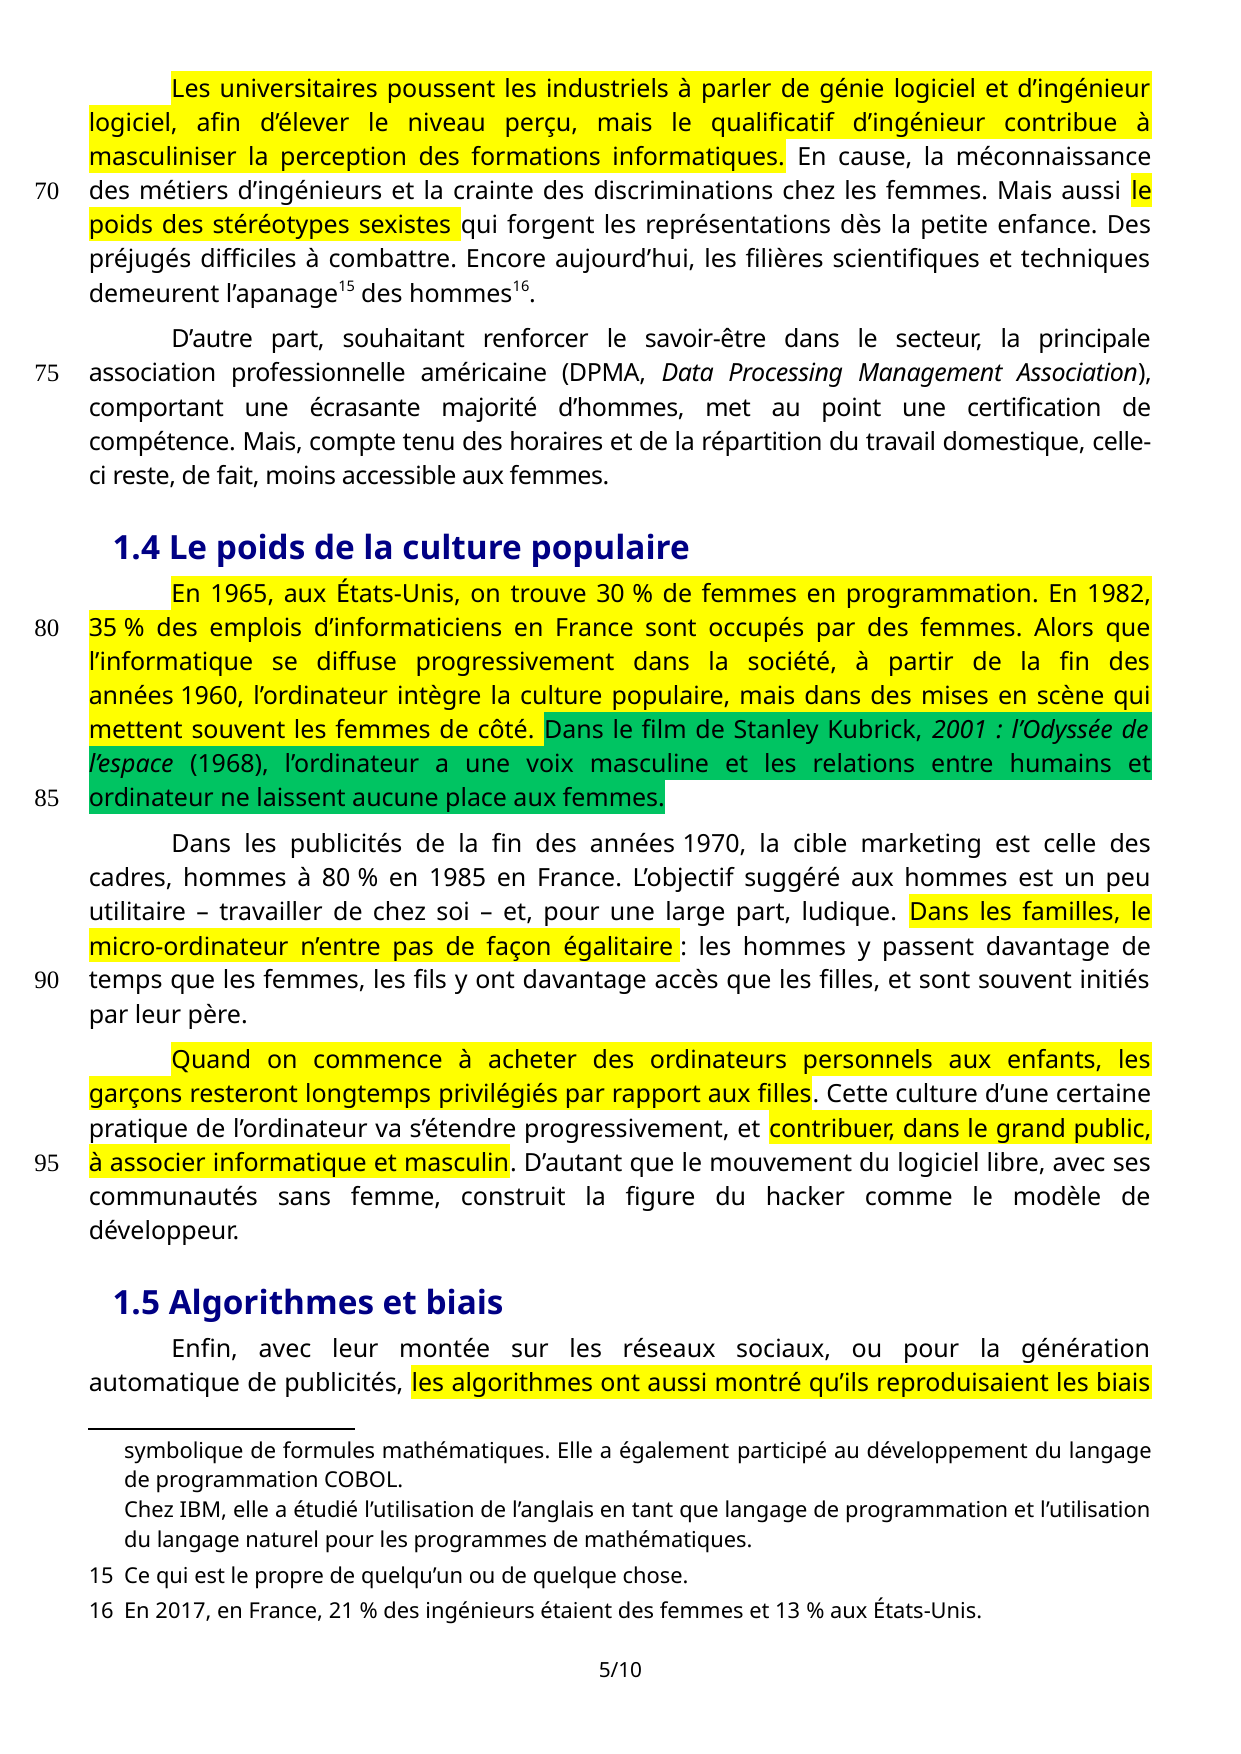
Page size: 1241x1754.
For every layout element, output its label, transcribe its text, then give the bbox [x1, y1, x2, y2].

text Quand on commence à acheter des ordinateurs personnels aux enfants, les garçons resteront longtemps privilégiés par rapport aux filles. Cette culture d’une certaine pratique de l’ordinateur va s’étendre progressivement, et contribuer, dans le grand public, à associer informatique et masculin. D’autant que le mouvement du logiciel libre, avec ses communautés sans femme, construit la figure du hacker comme le modèle de développeur. [88, 1042, 1152, 1246]
text Ce qui est le propre de quelqu’un ou de quelque chose. [88, 1560, 1152, 1589]
text Enfin, avec leur montée sur les réseaux sociaux, ou pour la génération automatique de publicités, les algorithmes ont aussi montré qu’ils reproduisaient les biais sexistes, renforçant la discrimination envers les filles dans l’accès aux formations numériques. [88, 1331, 1152, 1399]
subtitle Algorithmes et biais [88, 1279, 1152, 1324]
subtitle Le poids de la culture populaire [88, 524, 1152, 569]
text D’autre part, souhaitant renforcer le savoir-être dans le secteur, la principale association professionnelle américaine (DPMA, Data Processing Management Association), comportant une écrasante majorité d’hommes, met au point une certification de compétence. Mais, compte tenu des horaires et de la répartition du travail domestique, celle-ci reste, de fait, moins accessible aux femmes. [88, 321, 1152, 491]
text Dans les publicités de la fin des années 1970, la cible marketing est celle des cadres, hommes à 80 % en 1985 en France. L’objectif suggéré aux hommes est un peu utilitaire – travailler de chez soi – et, pour une large part, ludique. Dans les familles, le micro-ordinateur n’entre pas de façon égalitaire : les hommes y passent davantage de temps que les femmes, les fils y ont davantage accès que les filles, et sont souvent initiés par leur père. [88, 826, 1152, 1030]
text symbolique de formules mathématiques. Elle a également participé au développement du langage de programmation COBOL. Chez IBM, elle a étudié l’utilisation de l’anglais en tant que langage de programmation et l’utilisation du langage naturel pour les programmes de mathématiques. [88, 1434, 1152, 1554]
text En 1965, aux États-Unis, on trouve 30 % de femmes en programmation. En 1982, 35 % des emplois d’informaticiens en France sont occupés par des femmes. Alors que l’informatique se diffuse progressivement dans la société, à partir de la fin des années 1960, l’ordinateur intègre la culture populaire, mais dans des mises en scène qui mettent souvent les femmes de côté. Dans le film de Stanley Kubrick, 2001 : l’Odyssée de l’espace (1968), l’ordinateur a une voix masculine et les relations entre humains et ordinateur ne laissent aucune place aux femmes. [88, 576, 1152, 814]
text En 2017, en France, 21 % des ingénieurs étaient des femmes et 13 % aux États-Unis. [88, 1595, 1152, 1625]
text Les universitaires poussent les industriels à parler de génie logiciel et d’ingénieur logiciel, afin d’élever le niveau perçu, mais le qualificatif d’ingénieur contribue à masculiniser la perception des formations informatiques. En cause, la méconnaissance des métiers d’ingénieurs et la crainte des discriminations chez les femmes. Mais aussi le poids des stéréotypes sexistes qui forgent les représentations dès la petite enfance. Des préjugés difficiles à combattre. Encore aujourd’hui, les filières scientifiques et techniques demeurent l’apanage des hommes. [88, 71, 1152, 309]
